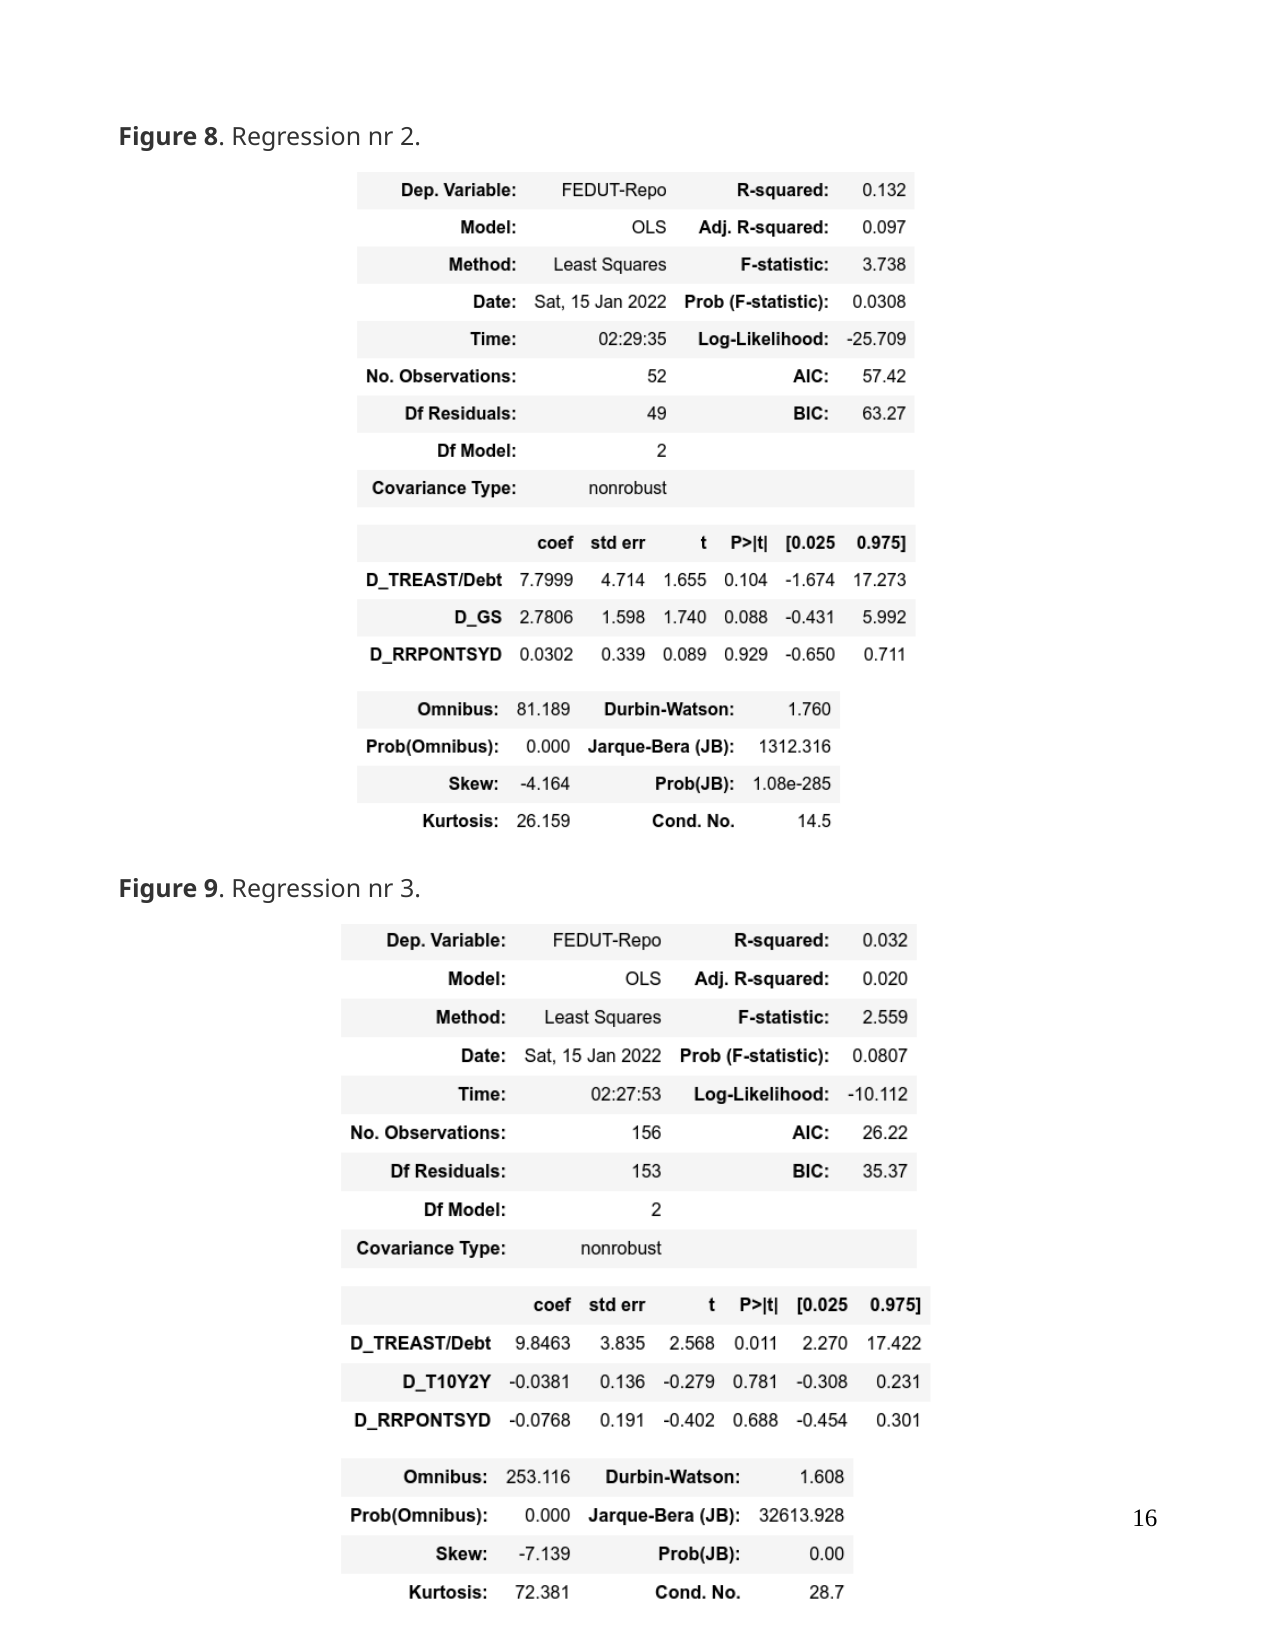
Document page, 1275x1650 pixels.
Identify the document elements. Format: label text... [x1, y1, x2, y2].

text Figure 8. Regression nr 2. [118, 118, 1157, 152]
picture [355, 171, 920, 837]
text Figure 9. Regression nr 3. [118, 871, 1157, 905]
picture [340, 924, 935, 1618]
